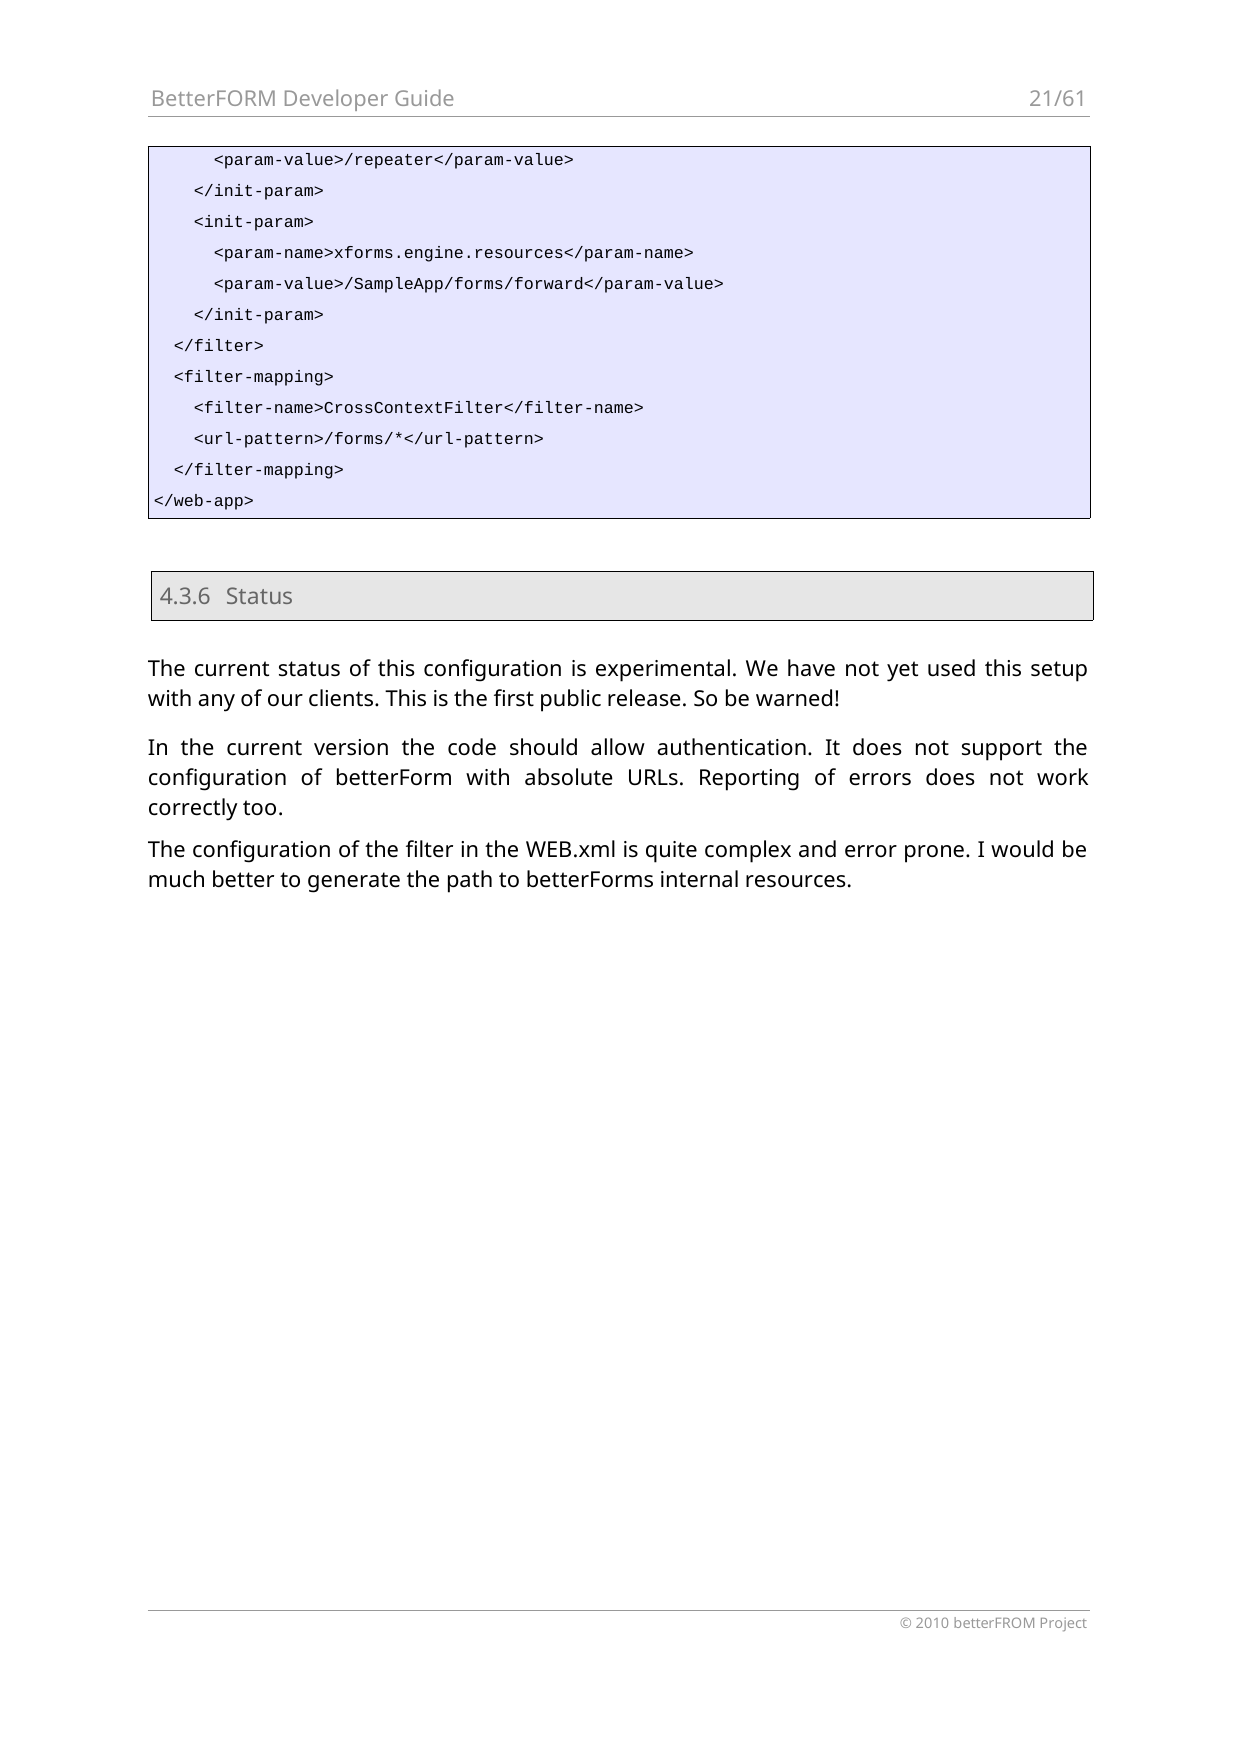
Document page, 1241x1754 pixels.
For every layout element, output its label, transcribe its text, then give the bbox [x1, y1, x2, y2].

text In the current version the code should allow authentication. It does not support the configuration of betterForm with absolute URLs. Reporting of errors does not work correctly too. [148, 731, 1090, 821]
text </init-param> [149, 177, 1090, 201]
subtitle Status [152, 572, 1093, 620]
text </filter-mapping> [149, 456, 1090, 481]
text <param-name>xforms.engine.resources</param-name> [149, 239, 1090, 263]
text <url-pattern>/forms/*</url-pattern> [149, 425, 1090, 450]
text <init-param> [149, 208, 1090, 232]
text <param-value>/SampleApp/forms/forward</param-value> [149, 270, 1090, 294]
text </web-app> [149, 487, 1090, 518]
text The current status of this configuration is experimental. We have not yet used this setup with any of our clients. This is the first public release. So be warned! [148, 653, 1090, 713]
text The configuration of the filter in the WEB.xml is quite complex and error prone. I would be much better to generate the path to betterForms internal resources. [148, 834, 1090, 894]
text </filter> [149, 332, 1090, 357]
text </init-param> [149, 301, 1090, 326]
text <filter-mapping> [149, 363, 1090, 388]
text <filter-name>CrossContextFilter</filter-name> [149, 394, 1090, 419]
text <param-value>/repeater</param-value> [149, 147, 1090, 170]
